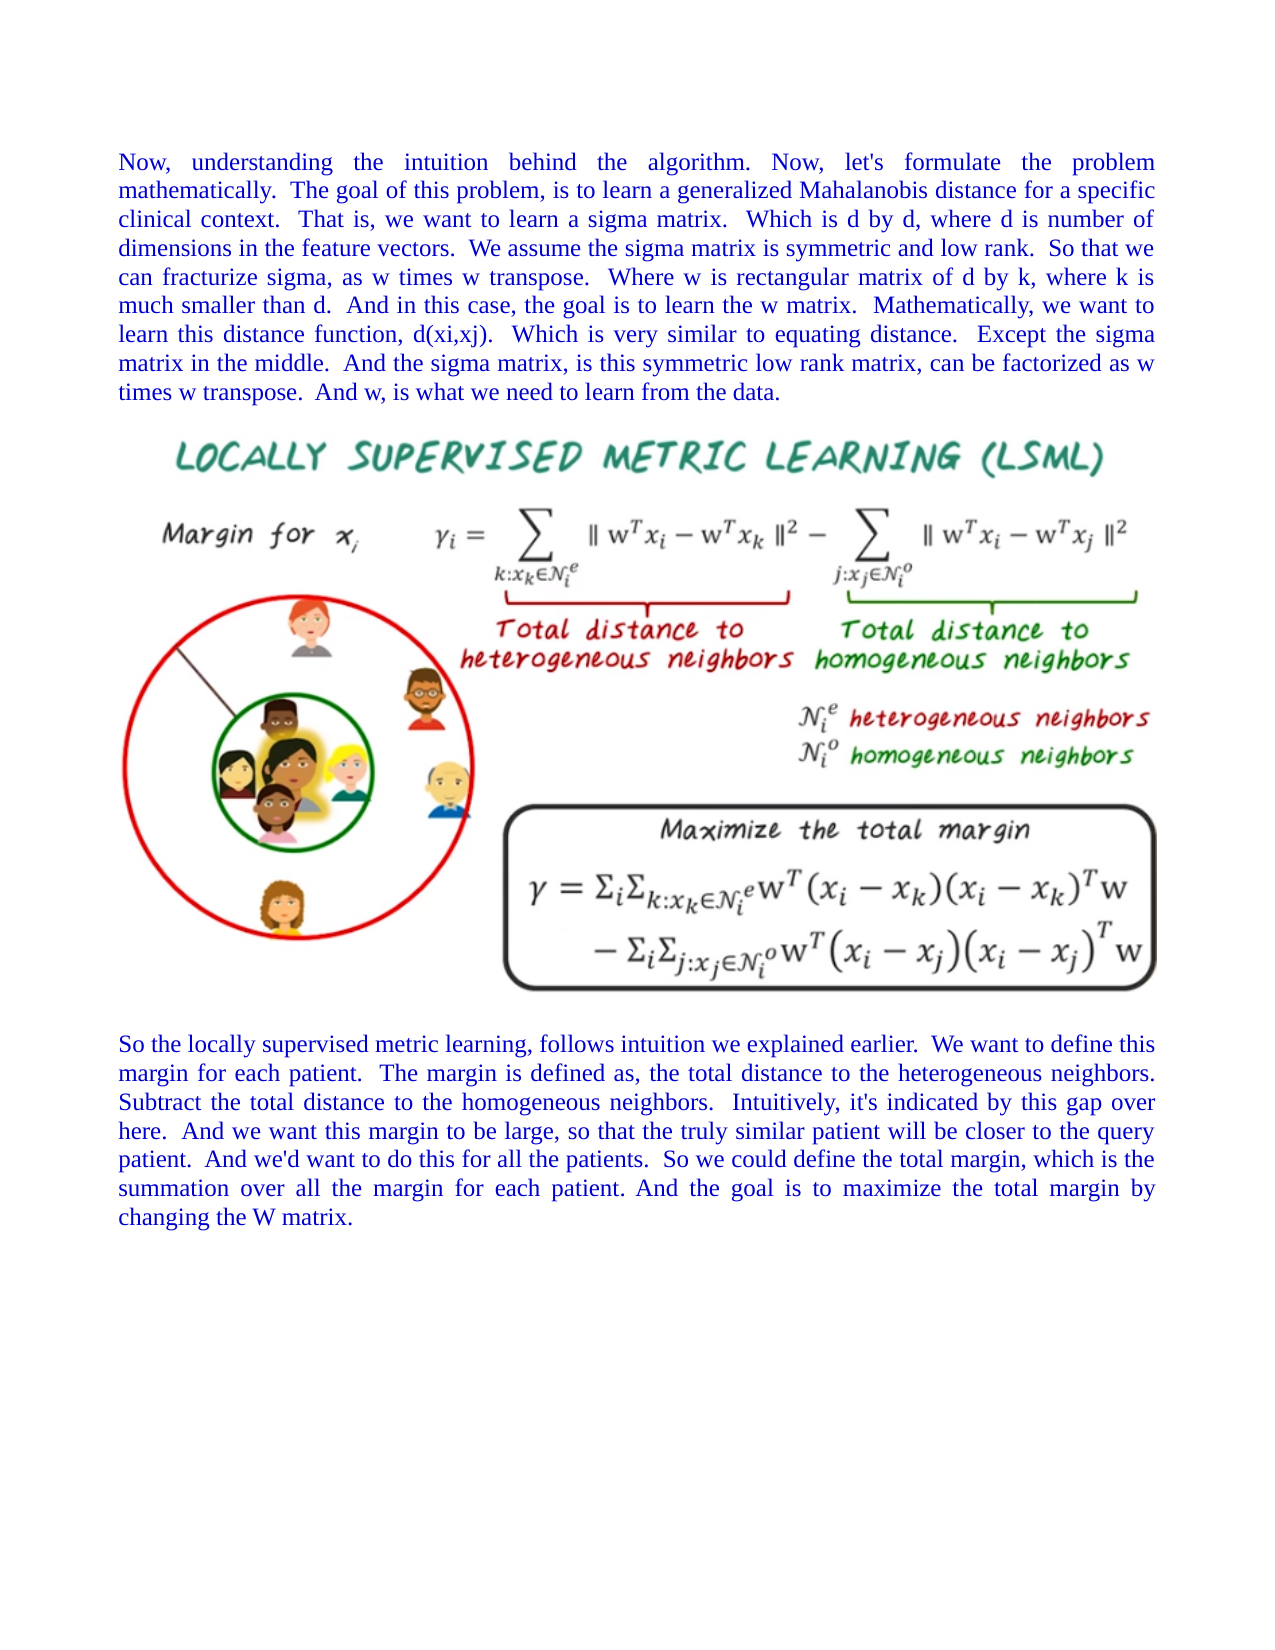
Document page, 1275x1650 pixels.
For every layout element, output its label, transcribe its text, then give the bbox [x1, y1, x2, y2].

text Now, understanding the intuition behind the algorithm. Now, let's formulate the problem mathematically. The goal of this problem, is to learn a generalized Mahalanobis distance for a specific clinical context. That is, we want to learn a sigma matrix. Which is d by d, where d is number of dimensions in the feature vectors. We assume the sigma matrix is symmetric and low rank. So that we can fracturize sigma, as w times w transpose. Where w is rectangular matrix of d by k, where k is much smaller than d. And in this case, the goal is to learn the w matrix. Mathematically, we want to learn this distance function, d(xi,xj). Which is very similar to equating distance. Except the sigma matrix in the middle. And the sigma matrix, is this symmetric low rank matrix, can be factorized as w times w transpose. And w, is what we need to learn from the data. [118, 147, 1157, 406]
picture [118, 434, 1157, 1001]
text So the locally supervised metric learning, follows intuition we explained earlier. We want to define this margin for each patient. The margin is defined as, the total distance to the heterogeneous neighbors. Subtract the total distance to the homogeneous neighbors. Intuitively, it's indicated by this gap over here. And we want this margin to be large, so that the truly similar patient will be closer to the query patient. And we'd want to do this for all the patients. So we could define the total margin, which is the summation over all the margin for each patient. And the goal is to maximize the total margin by changing the W matrix. [118, 1029, 1157, 1231]
